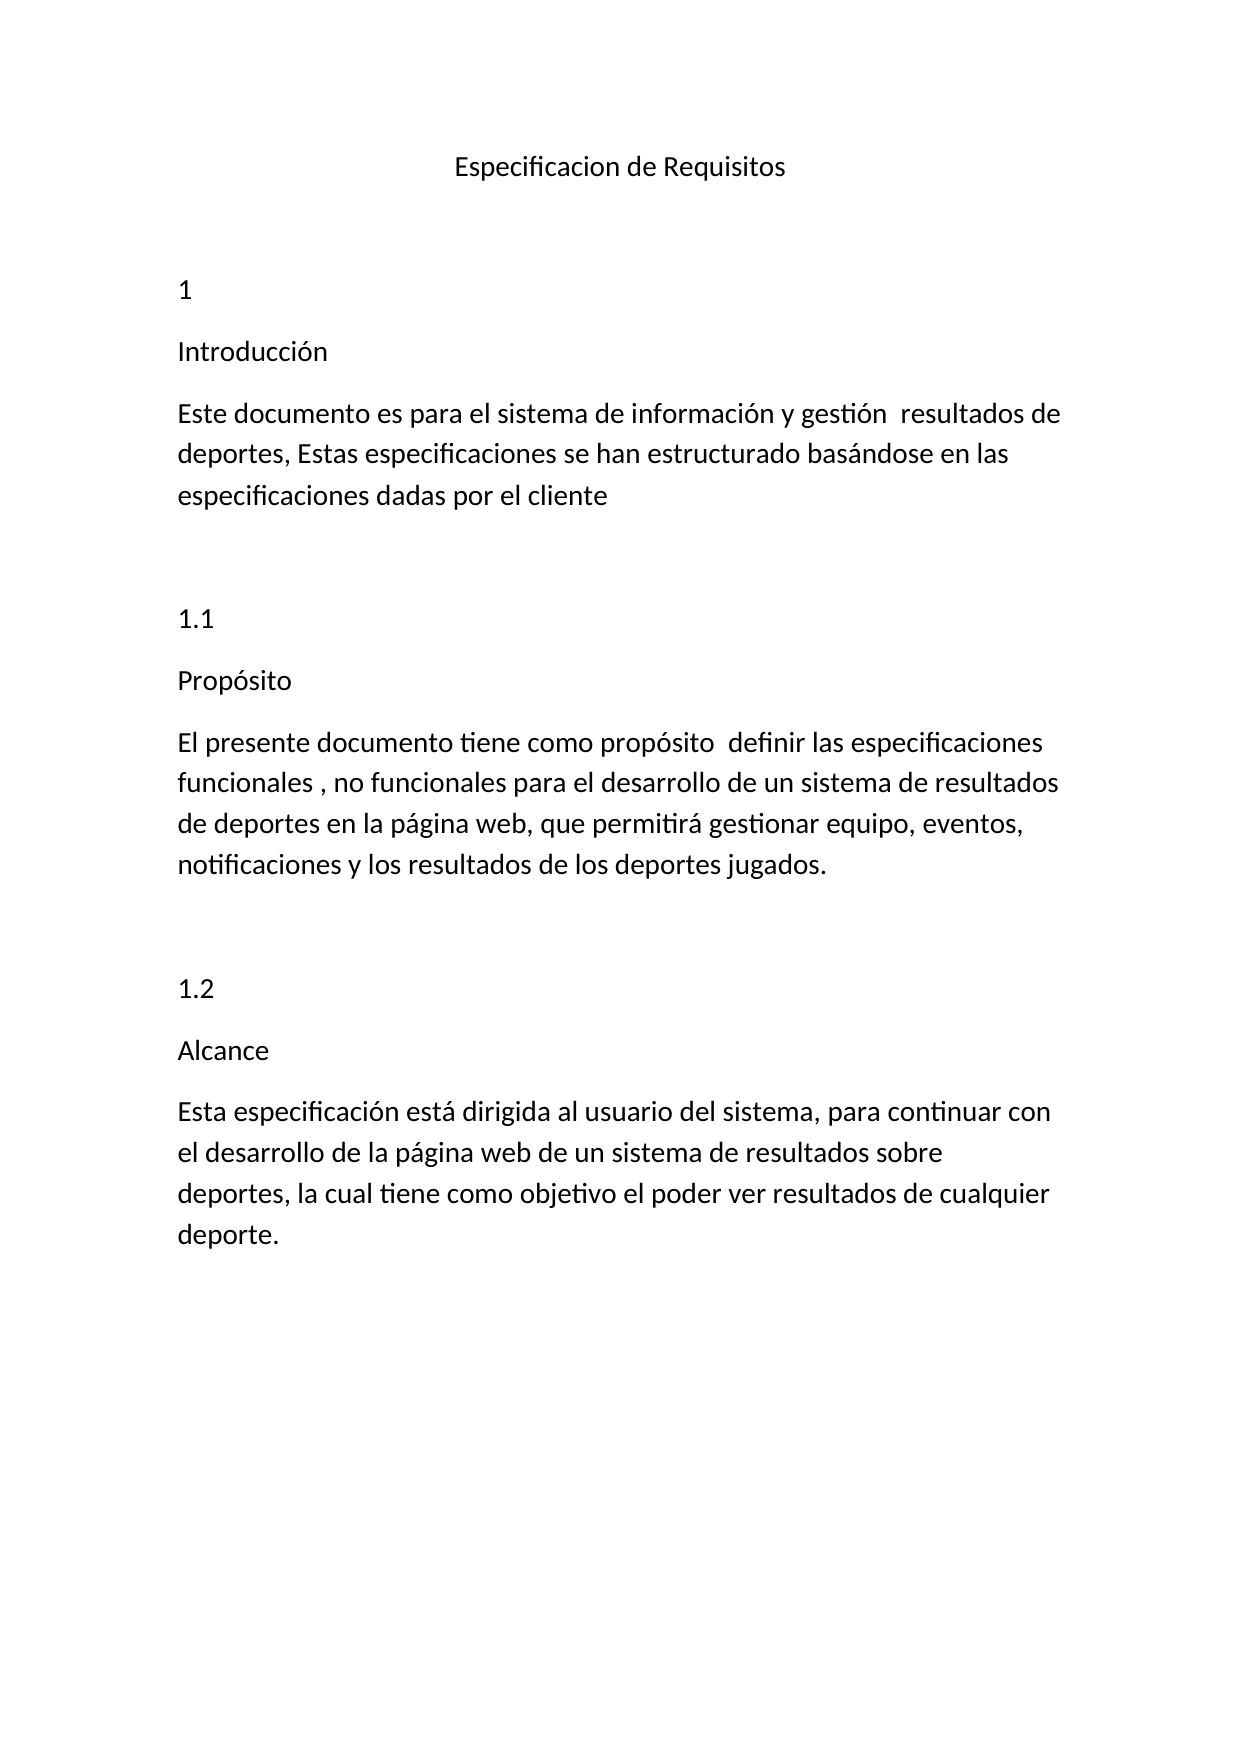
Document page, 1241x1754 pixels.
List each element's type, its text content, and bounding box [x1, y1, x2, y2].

text 1.2 [177, 970, 1063, 1006]
text Este documento es para el sistema de información y gestión resultados de deportes, Estas especificaciones se han estructurado basándose en las especificaciones dadas por el cliente [177, 395, 1063, 512]
text Propósito [177, 662, 1063, 697]
text Introducción [177, 333, 1063, 368]
text 1 [177, 271, 1063, 307]
text Alcance [177, 1032, 1063, 1067]
text Esta especificación está dirigida al usuario del sistema, para continuar con el desarrollo de la página web de un sistema de resultados sobre deportes, la cual tiene como objetivo el poder ver resultados de cualquier deporte. [177, 1093, 1063, 1252]
text El presente documento tiene como propósito definir las especificaciones funcionales , no funcionales para el desarrollo de un sistema de resultados de deportes en la página web, que permitirá gestionar equipo, eventos, notificaciones y los resultados de los deportes jugados. [177, 724, 1063, 882]
text Especificacion de Requisitos [177, 148, 1063, 183]
text 1.1 [177, 600, 1063, 636]
